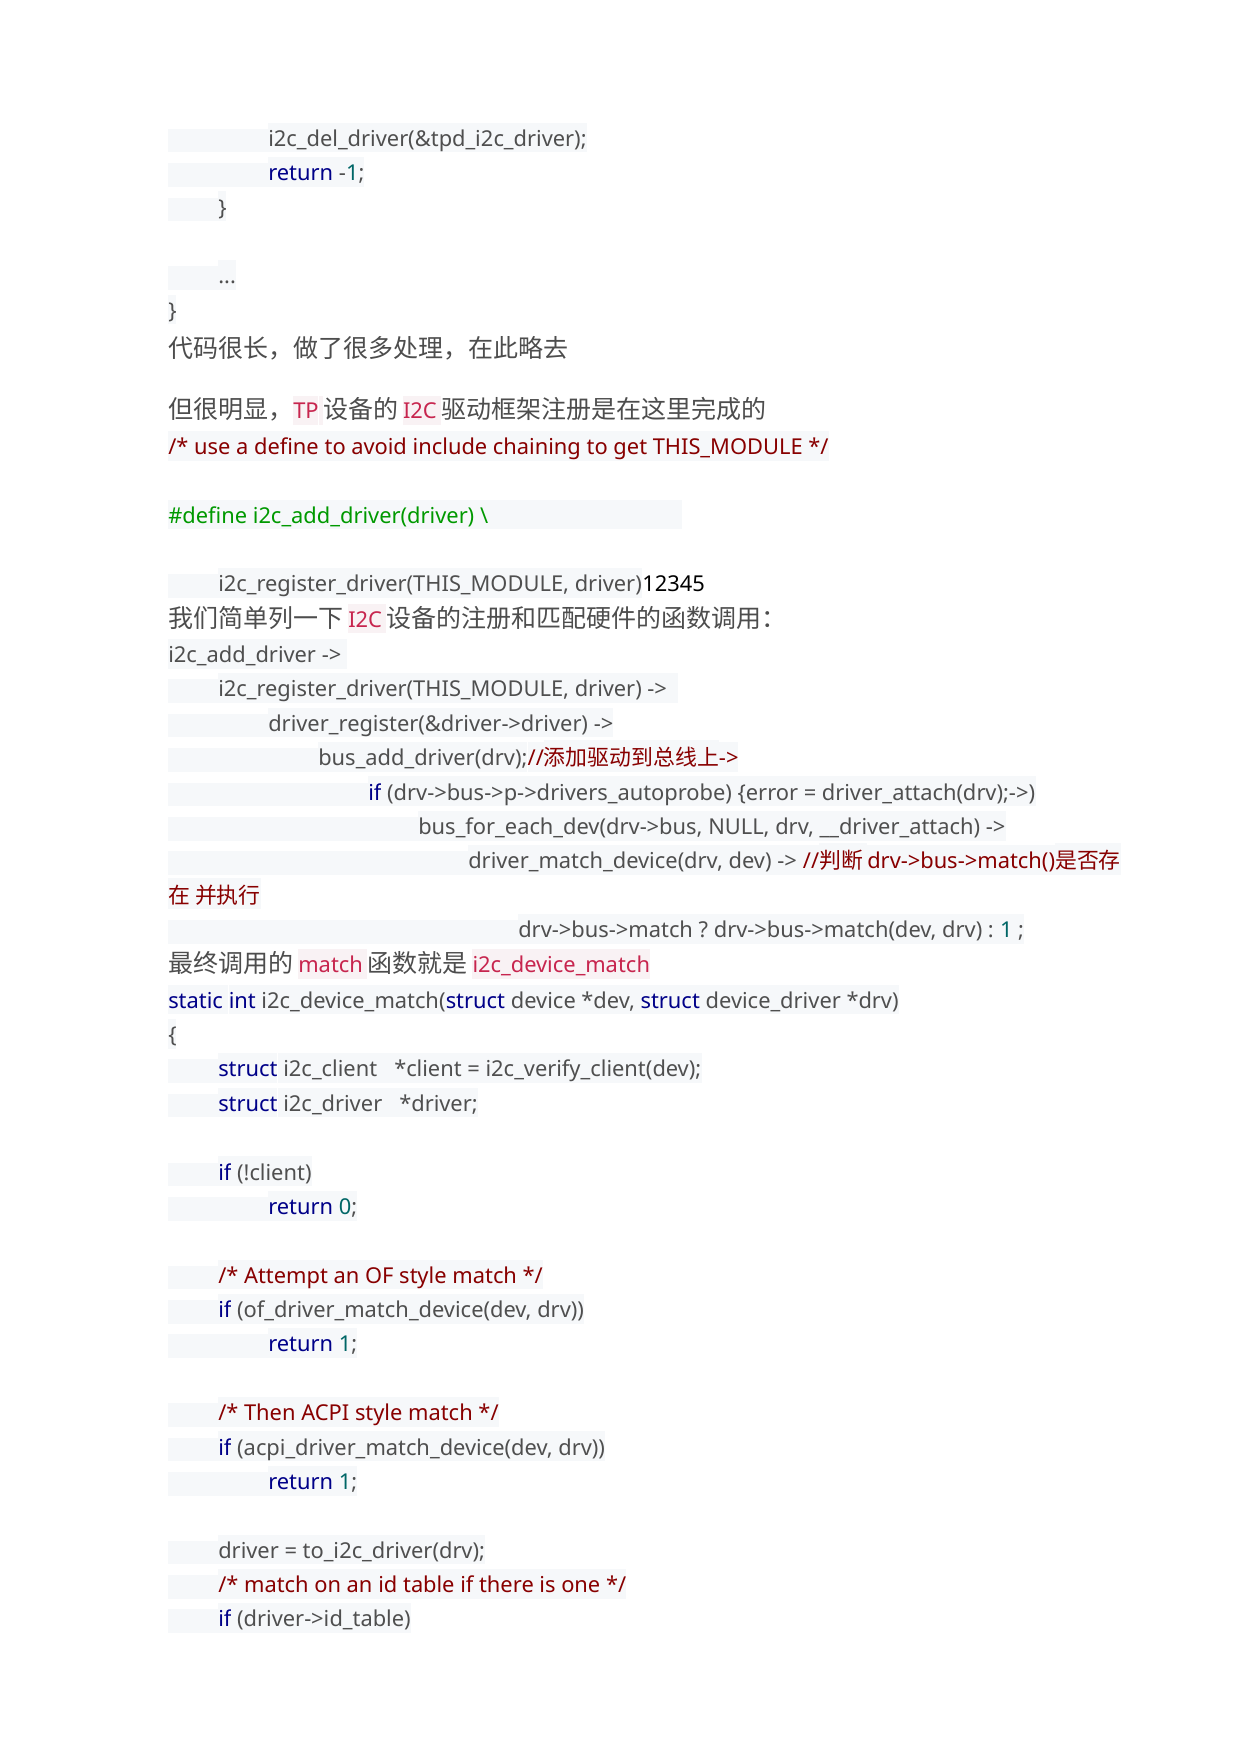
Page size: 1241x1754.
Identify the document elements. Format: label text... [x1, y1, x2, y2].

list { [168, 1014, 1122, 1049]
list /* Attempt an OF style match */ [168, 1255, 1122, 1289]
list i2c_add_driver -> [168, 634, 1122, 669]
list 但很明显，TP设备的I2C驱动框架注册是在这里完成的 [168, 390, 1122, 426]
list } [168, 290, 1122, 324]
list return -1; [168, 152, 1122, 187]
list #define i2c_add_driver(driver) \ [168, 495, 1122, 529]
list i2c_del_driver(&tpd_i2c_driver); [168, 118, 1122, 152]
list bus_add_driver(drv);//添加驱动到总线上-> [168, 737, 1122, 772]
list static int i2c_device_match(struct device *dev, struct device_driver *drv) [168, 980, 1122, 1014]
list } [168, 187, 1122, 221]
list driver_match_device(drv, dev) -> //判断drv->bus->match()是否存在 并执行 [168, 841, 1122, 909]
list return 1; [168, 1324, 1122, 1358]
list struct i2c_client *client = i2c_verify_client(dev); [168, 1049, 1122, 1083]
list driver = to_i2c_driver(drv); [168, 1530, 1122, 1564]
list driver_register(&driver->driver) -> [168, 703, 1122, 737]
list i2c_register_driver(THIS_MODULE, driver)12345 [168, 564, 1122, 598]
list 最终调用的match函数就是i2c_device_match [168, 944, 1122, 980]
list struct i2c_driver *driver; [168, 1083, 1122, 1117]
list /* use a define to avoid include chaining to get THIS_MODULE */ [168, 426, 1122, 461]
list if (drv->bus->p->drivers_autoprobe) {error = driver_attach(drv);->) [168, 772, 1122, 806]
list if (driver->id_table) [168, 1599, 1122, 1633]
list ... [168, 256, 1122, 290]
list /* match on an id table if there is one */ [168, 1564, 1122, 1599]
list bus_for_each_dev(drv->bus, NULL, drv, __driver_attach) -> [168, 806, 1122, 841]
list return 0; [168, 1186, 1122, 1221]
list if (acpi_driver_match_device(dev, drv)) [168, 1427, 1122, 1461]
list return 1; [168, 1461, 1122, 1496]
list if (!client) [168, 1152, 1122, 1186]
list 代码很长，做了很多处理，在此略去 [168, 324, 1122, 365]
list 我们简单列一下I2C设备的注册和匹配硬件的函数调用： [168, 598, 1122, 634]
list if (of_driver_match_device(dev, drv)) [168, 1289, 1122, 1324]
list drv->bus->match ? drv->bus->match(dev, drv) : 1 ; [168, 909, 1122, 944]
list /* Then ACPI style match */ [168, 1392, 1122, 1427]
list i2c_register_driver(THIS_MODULE, driver) -> [168, 669, 1122, 703]
